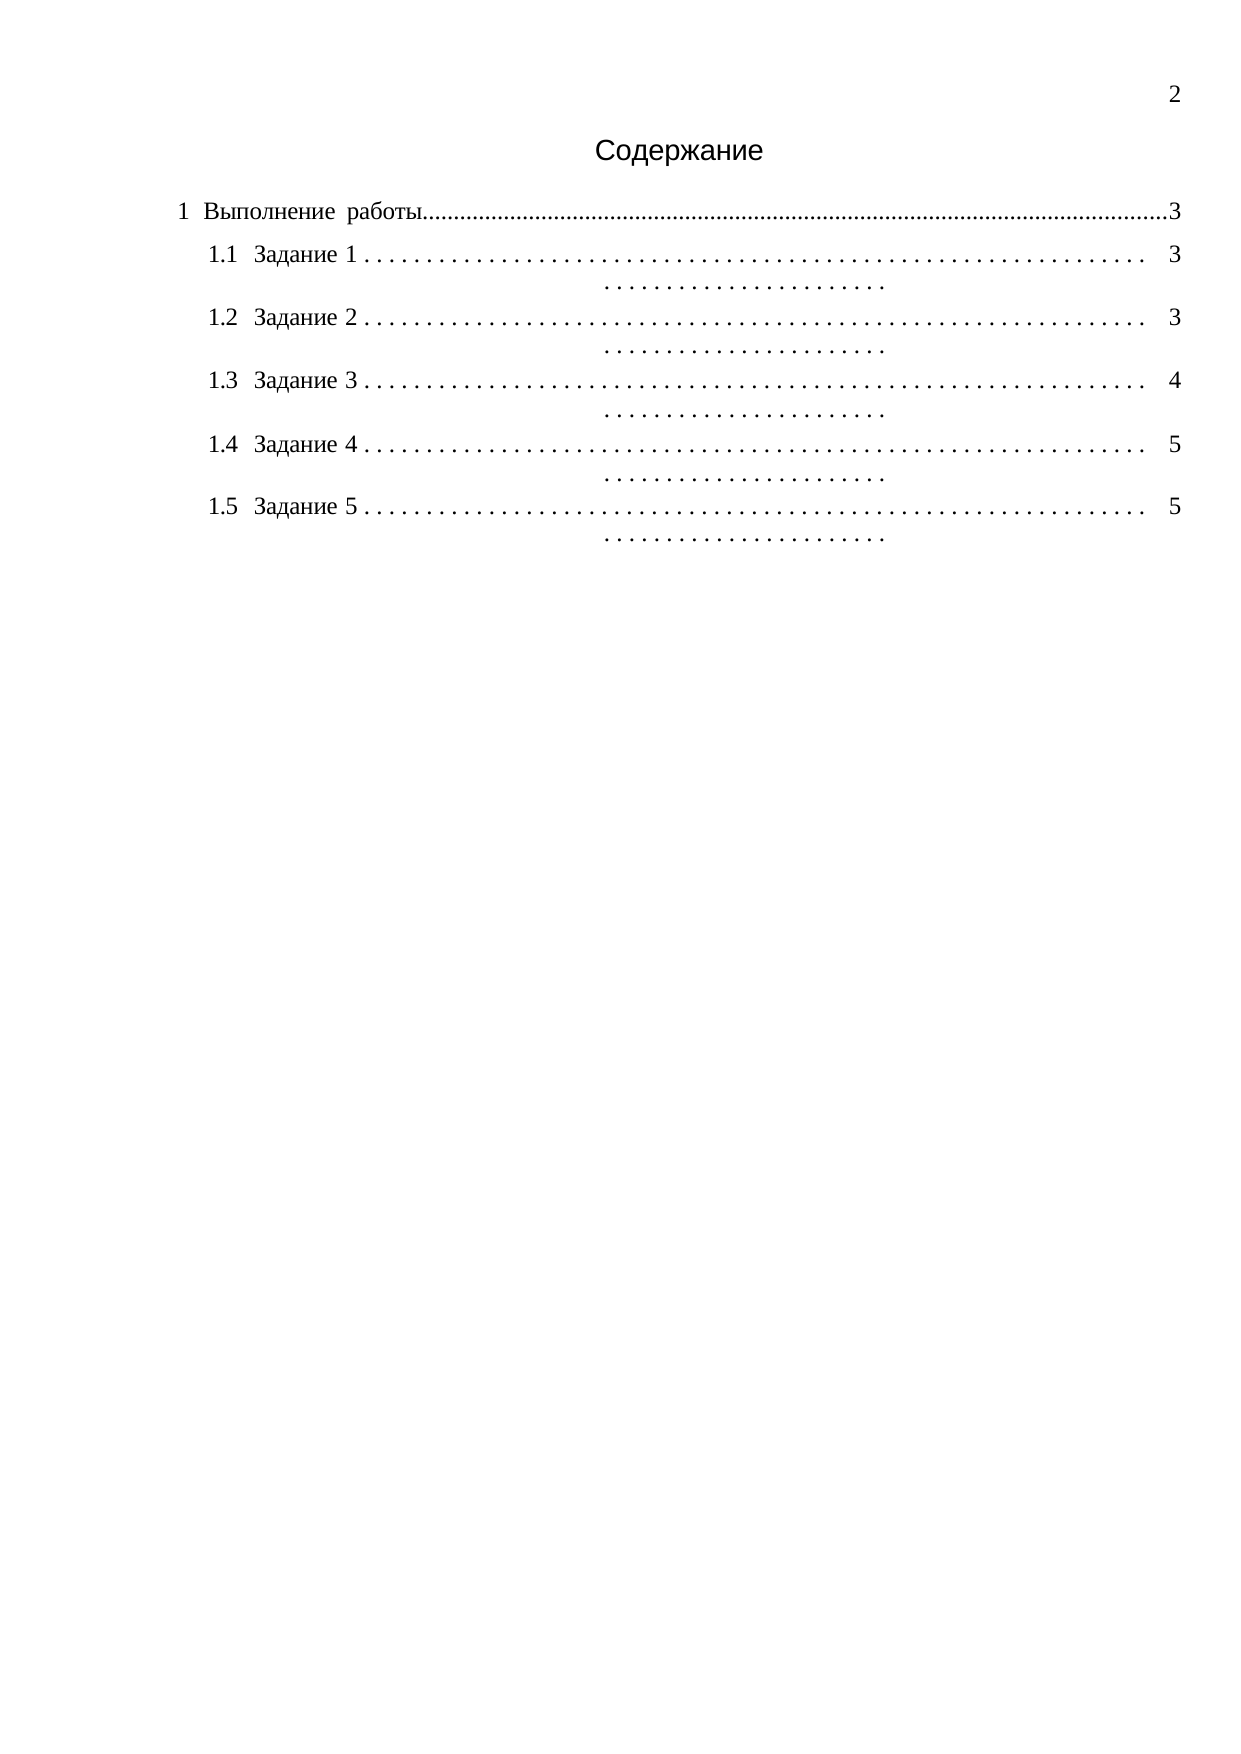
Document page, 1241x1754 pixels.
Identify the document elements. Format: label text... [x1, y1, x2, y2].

text 1 Выполнение работы 3 [177, 196, 1196, 225]
table_cell 2 . . . . . . . . . . . . . . . . . . . . . . . . . . . . . . . . . . . . . . . . . . . . . . . . . . . . . . . . . . . . . . . . . . . . . . . . . . . . . . . . . . . . . . [345, 295, 1154, 359]
table_cell 3 . . . . . . . . . . . . . . . . . . . . . . . . . . . . . . . . . . . . . . . . . . . . . . . . . . . . . . . . . . . . . . . . . . . . . . . . . . . . . . . . . . . . . . [345, 359, 1154, 423]
table_cell 1.4 [202, 423, 246, 487]
table_cell Задание [246, 359, 344, 423]
table_cell 4 . . . . . . . . . . . . . . . . . . . . . . . . . . . . . . . . . . . . . . . . . . . . . . . . . . . . . . . . . . . . . . . . . . . . . . . . . . . . . . . . . . . . . . [345, 423, 1154, 487]
table_cell 1.5 [202, 487, 246, 547]
table_cell Задание [246, 423, 344, 487]
table_cell 3 [1154, 295, 1187, 359]
table_header 1.1 [202, 240, 246, 295]
table_cell Задание [246, 295, 344, 359]
table_cell 4 [1154, 359, 1187, 423]
table_cell 5 . . . . . . . . . . . . . . . . . . . . . . . . . . . . . . . . . . . . . . . . . . . . . . . . . . . . . . . . . . . . . . . . . . . . . . . . . . . . . . . . . . . . . . [345, 487, 1154, 547]
table_header 3 [1154, 240, 1187, 295]
table_cell Задание [246, 487, 344, 547]
table_cell 1.3 [202, 359, 246, 423]
table_cell 1.2 [202, 295, 246, 359]
table_cell 5 [1154, 487, 1187, 547]
table_header 1 . . . . . . . . . . . . . . . . . . . . . . . . . . . . . . . . . . . . . . . . . . . . . . . . . . . . . . . . . . . . . . . . . . . . . . . . . . . . . . . . . . . . . . [345, 240, 1154, 295]
table_cell 5 [1154, 423, 1187, 487]
subtitle Содержание [190, 133, 1168, 167]
table_header Задание [246, 240, 344, 295]
